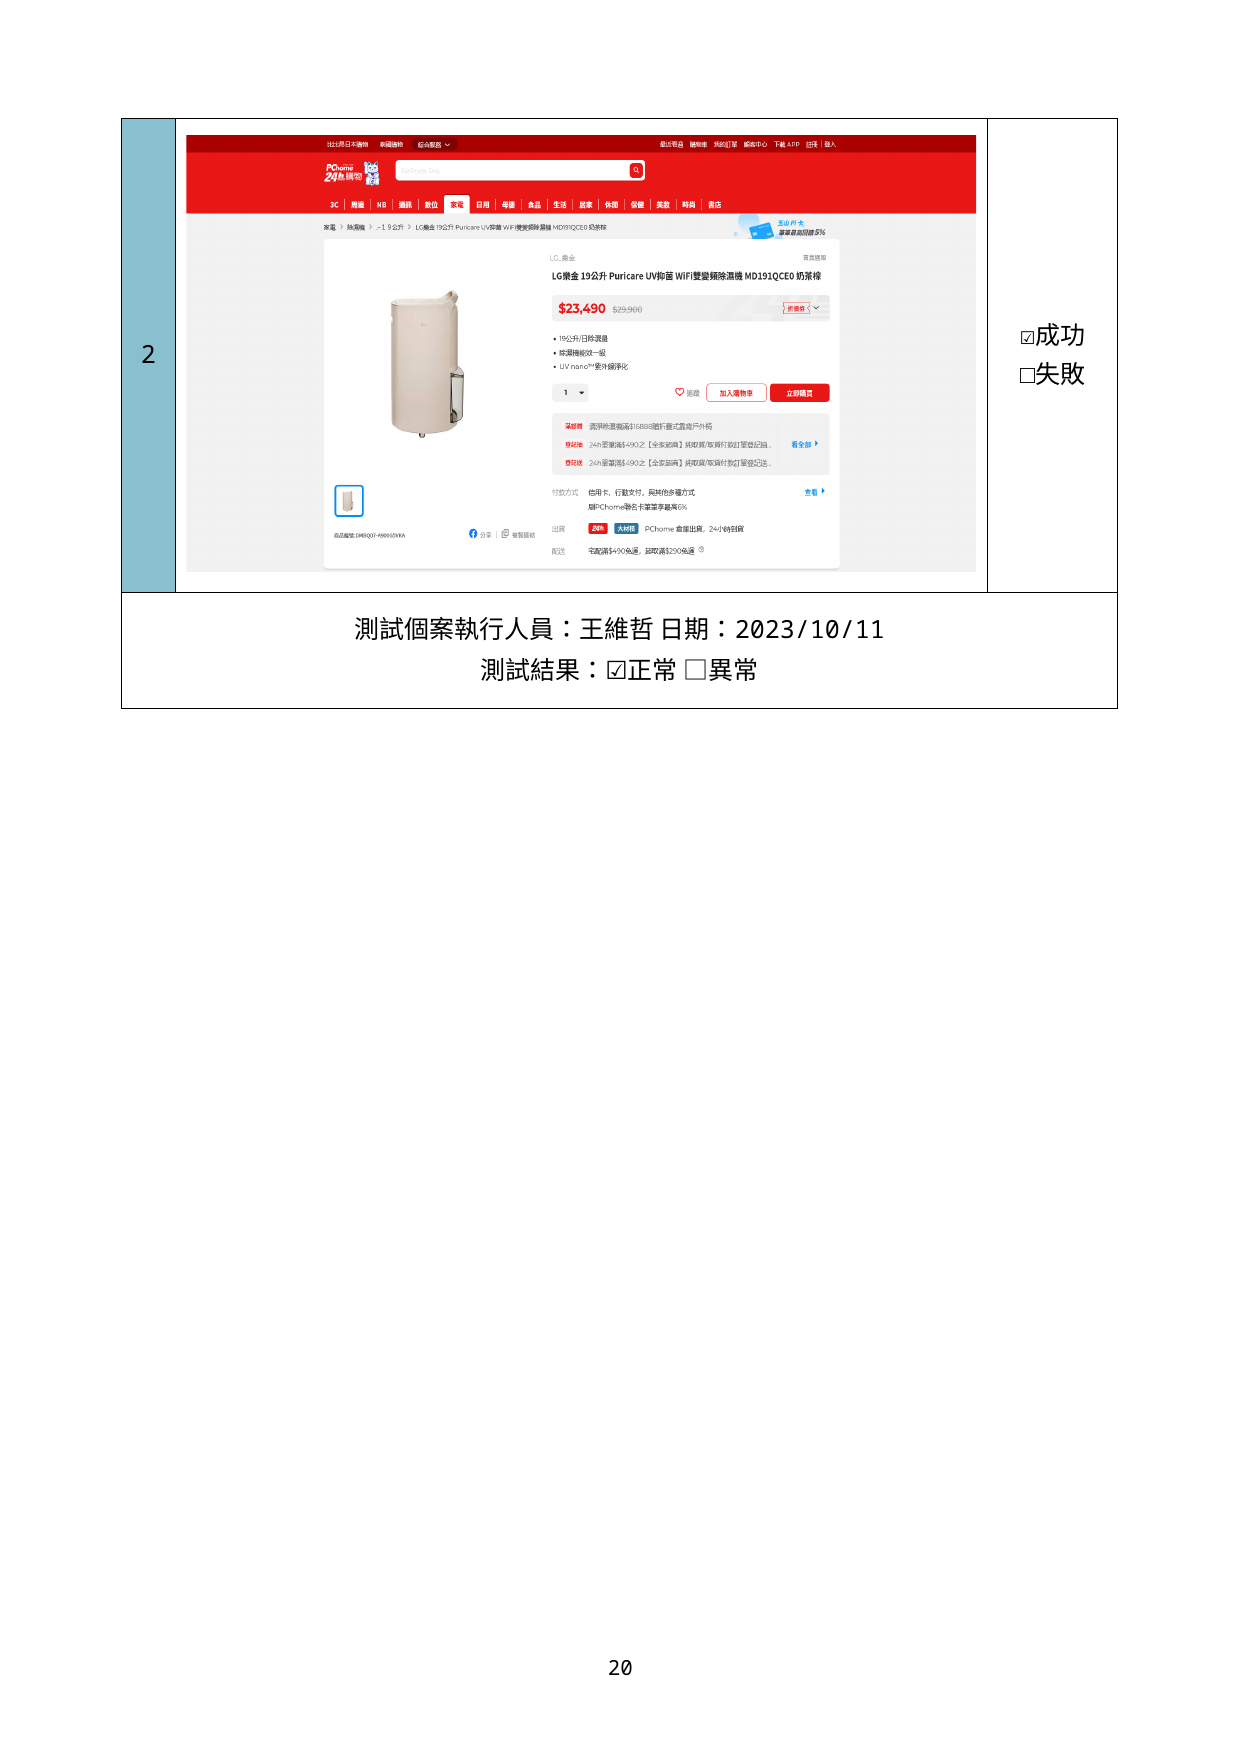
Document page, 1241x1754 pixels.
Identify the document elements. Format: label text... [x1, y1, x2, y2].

table_cell 測試個案執行人員：王維哲 日期：2023/10/11 測試結果：☑正常 □異常 [122, 593, 1117, 707]
picture [186, 135, 977, 572]
table_cell ☑成功 □失敗 [988, 119, 1117, 592]
table_cell [176, 119, 987, 592]
table_cell 2 [122, 119, 175, 592]
